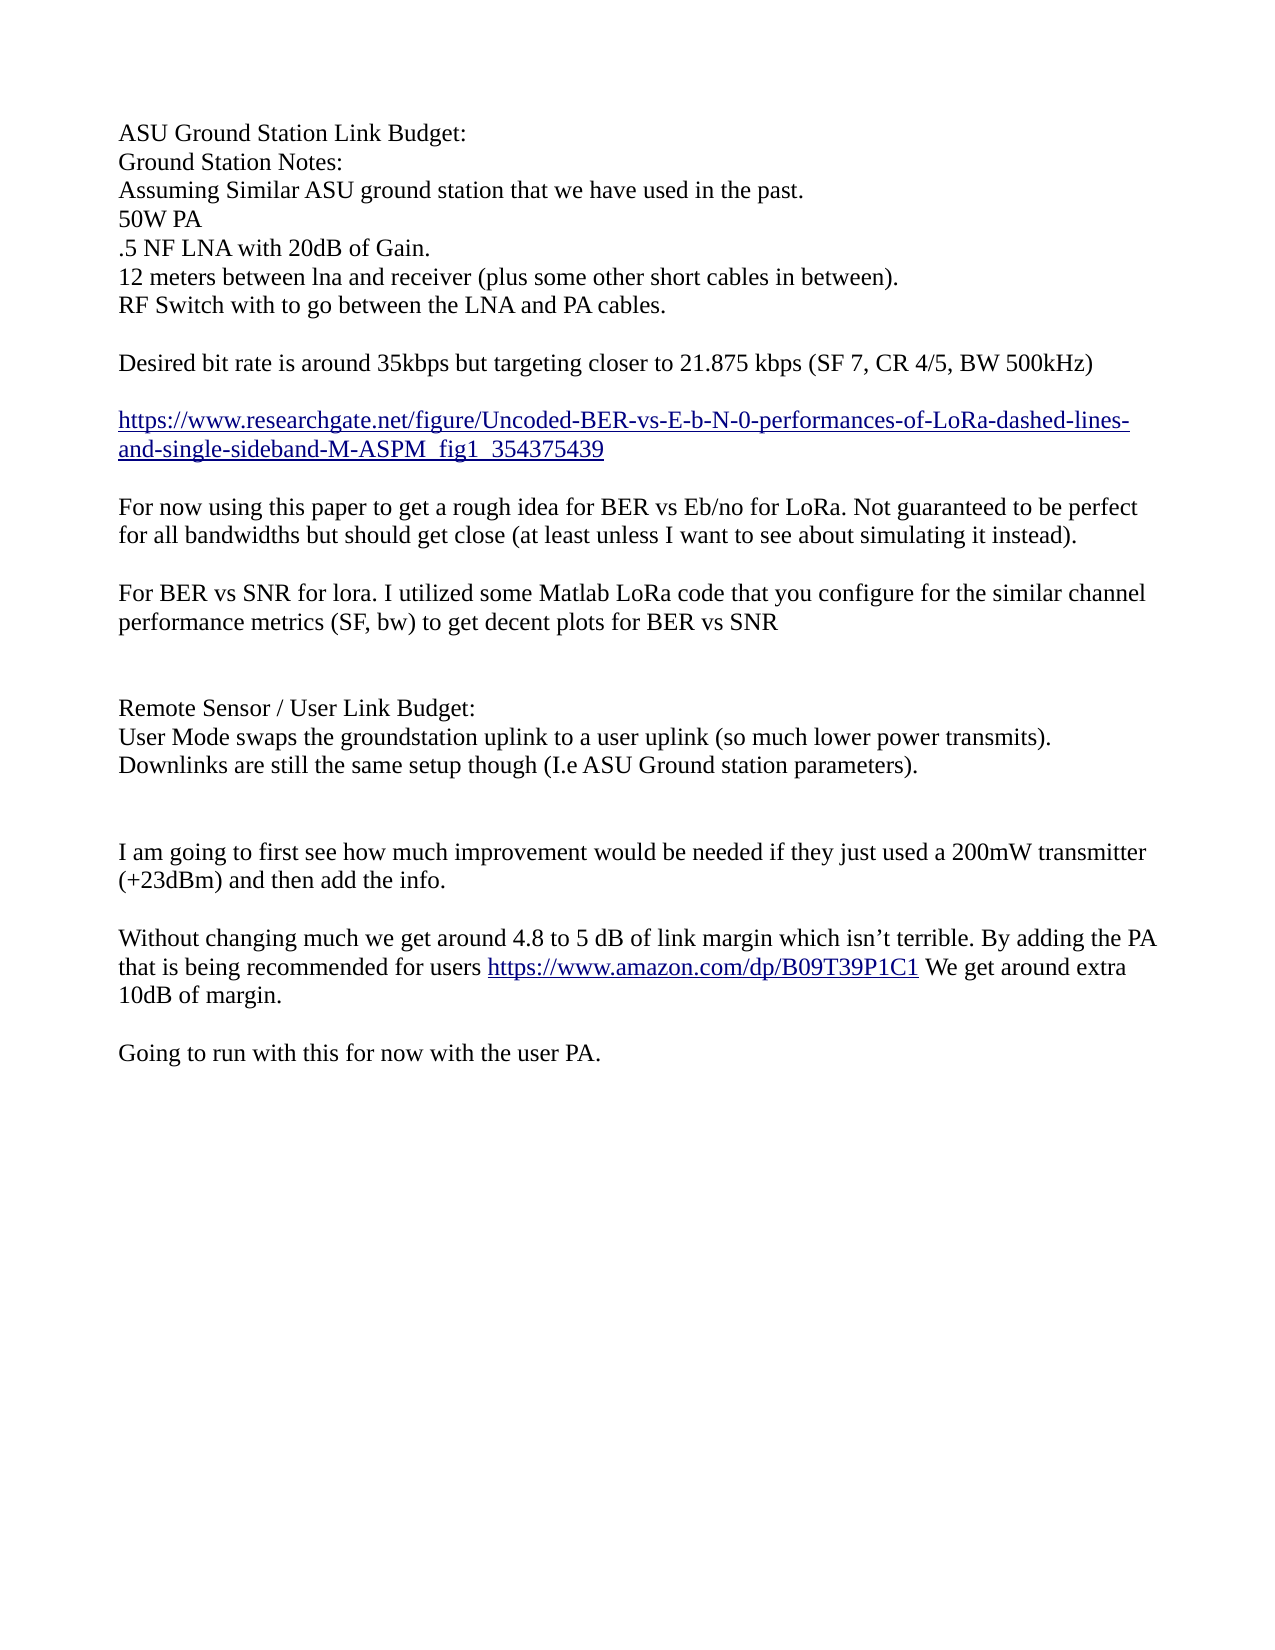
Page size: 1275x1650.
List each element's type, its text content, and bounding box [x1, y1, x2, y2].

text 12 meters between lna and receiver (plus some other short cables in between). [118, 262, 1157, 291]
text I am going to first see how much improvement would be needed if they just used a 200mW transmitter (+23dBm) and then add the info. [118, 837, 1157, 894]
text For BER vs SNR for lora. I utilized some Matlab LoRa code that you configure for the similar channel performance metrics (SF, bw) to get decent plots for BER vs SNR [118, 578, 1157, 636]
text For now using this paper to get a rough idea for BER vs Eb/no for LoRa. Not guaranteed to be perfect for all bandwidths but should get close (at least unless I want to see about simulating it instead). [118, 492, 1157, 549]
text Without changing much we get around 4.8 to 5 dB of link margin which isn’t terrible. By adding the PA that is being recommended for users https://www.amazon.com/dp/B09T39P1C1 We get around extra 10dB of margin. [118, 923, 1157, 1009]
text Downlinks are still the same setup though (I.e ASU Ground station parameters). [118, 751, 1157, 779]
text User Mode swaps the groundstation uplink to a user uplink (so much lower power transmits). [118, 722, 1157, 751]
text ASU Ground Station Link Budget: [118, 118, 1157, 147]
text Remote Sensor / User Link Budget: [118, 693, 1157, 722]
text RF Switch with to go between the LNA and PA cables. [118, 291, 1157, 319]
text Ground Station Notes: [118, 147, 1157, 176]
text Assuming Similar ASU ground station that we have used in the past. [118, 176, 1157, 204]
text Desired bit rate is around 35kbps but targeting closer to 21.875 kbps (SF 7, CR 4/5, BW 500kHz) [118, 348, 1157, 377]
text https://www.researchgate.net/figure/Uncoded-BER-vs-E-b-N-0-performances-of-LoRa-dashed-lines-and-single-sideband-M-ASPM_fig1_354375439 [118, 406, 1157, 463]
text Going to run with this for now with the user PA. [118, 1038, 1157, 1067]
text .5 NF LNA with 20dB of Gain. [118, 233, 1157, 262]
text 50W PA [118, 204, 1157, 233]
